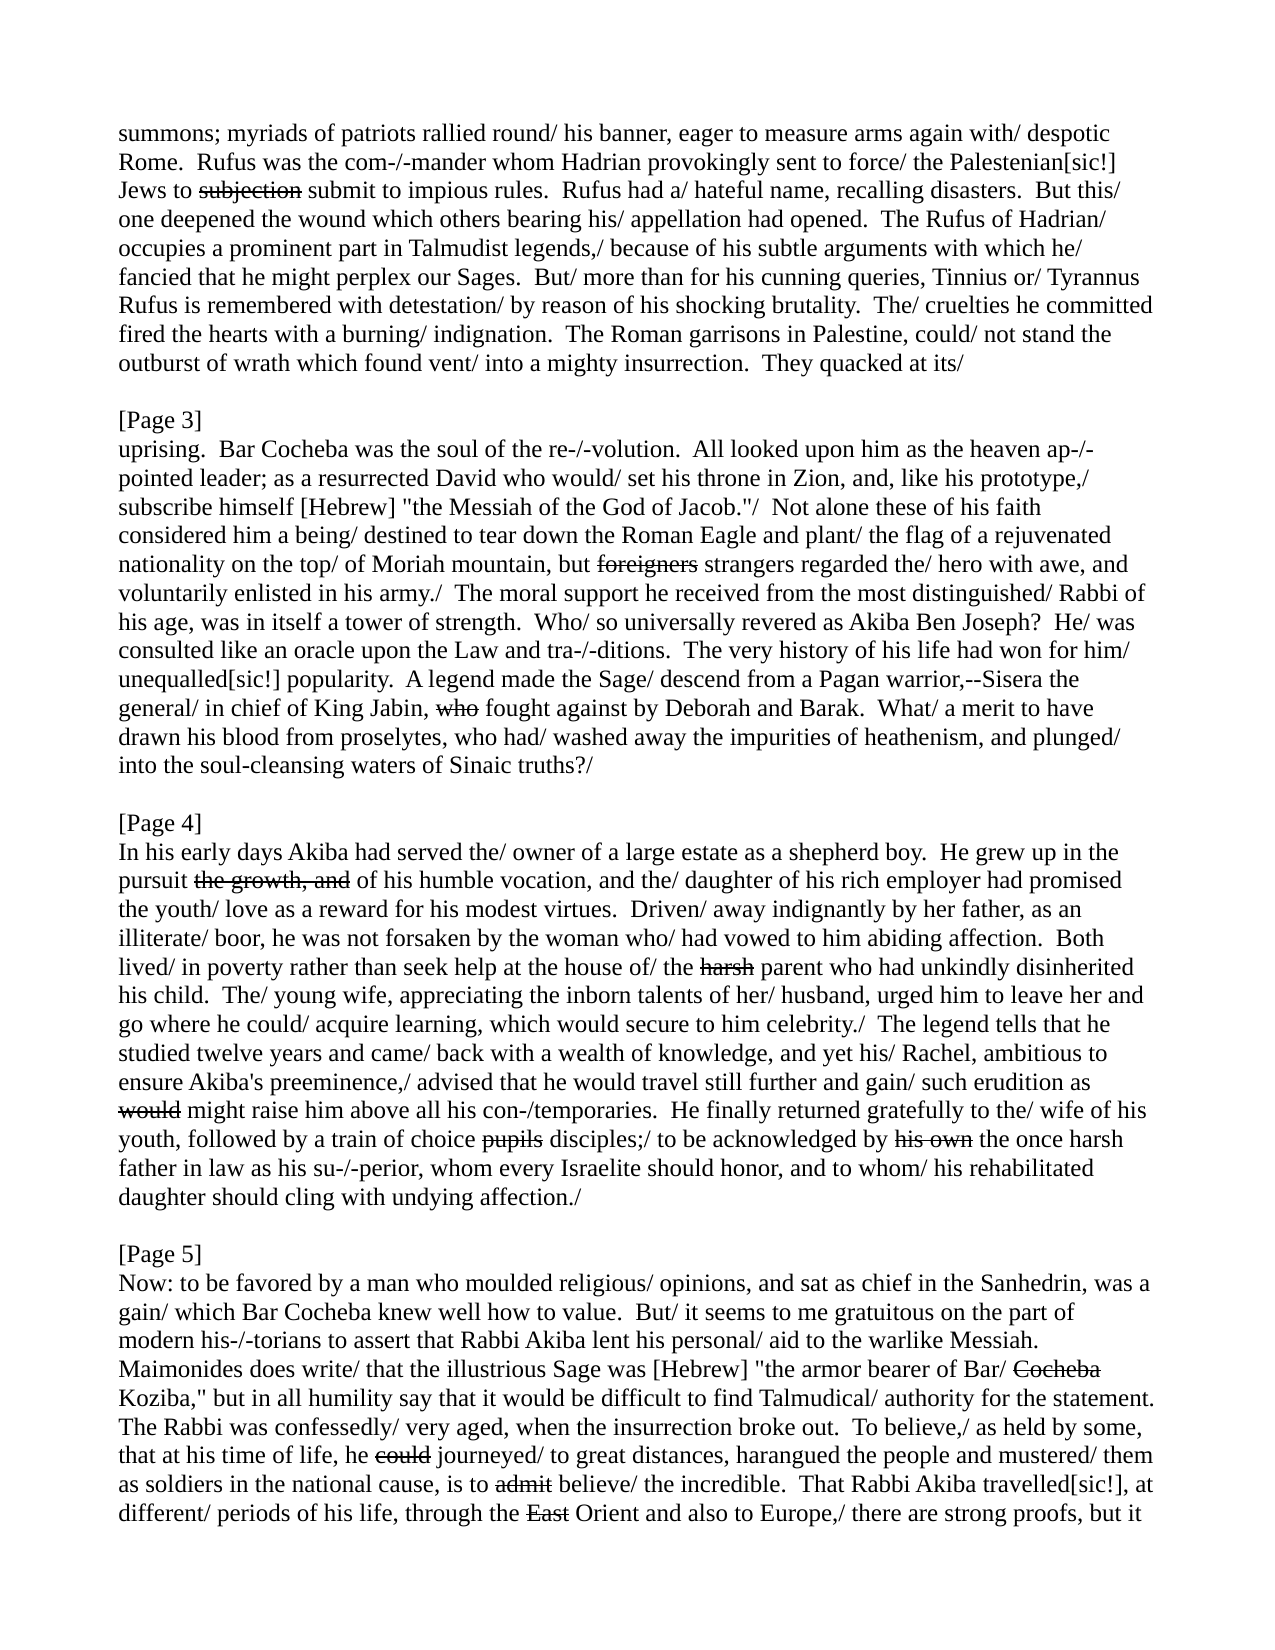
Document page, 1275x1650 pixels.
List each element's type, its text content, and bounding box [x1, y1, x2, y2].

text Now: to be favored by a man who moulded religious/ opinions, and sat as chief in the Sanhedrin, was a gain/ which Bar Cocheba knew well how to value. But/ it seems to me gratuitous on the part of modern his-/-torians to assert that Rabbi Akiba lent his personal/ aid to the warlike Messiah. Maimonides does write/ that the illustrious Sage was [Hebrew] "the armor bearer of Bar/ Cocheba Koziba," but in all humility say that it would be difficult to find Talmudical/ authority for the statement. The Rabbi was confessedly/ very aged, when the insurrection broke out. To believe,/ as held by some, that at his time of life, he could journeyed/ to great distances, harangued the people and mustered/ them as soldiers in the national cause, is to admit believe/ the incredible. That Rabbi Akiba travelled[sic!], at different/ periods of his life, through the East Orient and also to Europe,/ there are strong proofs, but it [118, 1268, 1157, 1527]
text In his early days Akiba had served the/ owner of a large estate as a shepherd boy. He grew up in the pursuit the growth, and of his humble vocation, and the/ daughter of his rich employer had promised the youth/ love as a reward for his modest virtues. Driven/ away indignantly by her father, as an illiterate/ boor, he was not forsaken by the woman who/ had vowed to him abiding affection. Both lived/ in poverty rather than seek help at the house of/ the harsh parent who had unkindly disinherited his child. The/ young wife, appreciating the inborn talents of her/ husband, urged him to leave her and go where he could/ acquire learning, which would secure to him celebrity./ The legend tells that he studied twelve years and came/ back with a wealth of knowledge, and yet his/ Rachel, ambitious to ensure Akiba's preeminence,/ advised that he would travel still further and gain/ such erudition as would might raise him above all his con-/temporaries. He finally returned gratefully to the/ wife of his youth, followed by a train of choice pupils disciples;/ to be acknowledged by his own the once harsh father in law as his su-/-perior, whom every Israelite should honor, and to whom/ his rehabilitated daughter should cling with undying affection./ [118, 837, 1157, 1211]
text [Page 4] [118, 808, 1157, 837]
text [Page 3] [118, 406, 1157, 434]
text uprising. Bar Cocheba was the soul of the re-/-volution. All looked upon him as the heaven ap-/-pointed leader; as a resurrected David who would/ set his throne in Zion, and, like his prototype,/ subscribe himself [Hebrew] "the Messiah of the God of Jacob."/ Not alone these of his faith considered him a being/ destined to tear down the Roman Eagle and plant/ the flag of a rejuvenated nationality on the top/ of Moriah mountain, but foreigners strangers regarded the/ hero with awe, and voluntarily enlisted in his army./ The moral support he received from the most distinguished/ Rabbi of his age, was in itself a tower of strength. Who/ so universally revered as Akiba Ben Joseph? He/ was consulted like an oracle upon the Law and tra-/-ditions. The very history of his life had won for him/ unequalled[sic!] popularity. A legend made the Sage/ descend from a Pagan warrior,--Sisera the general/ in chief of King Jabin, who fought against by Deborah and Barak. What/ a merit to have drawn his blood from proselytes, who had/ washed away the impurities of heathenism, and plunged/ into the soul-cleansing waters of Sinaic truths?/ [118, 434, 1157, 779]
text [Page 5] [118, 1239, 1157, 1268]
text summons; myriads of patriots rallied round/ his banner, eager to measure arms again with/ despotic Rome. Rufus was the com-/-mander whom Hadrian provokingly sent to force/ the Palestenian[sic!] Jews to subjection submit to impious rules. Rufus had a/ hateful name, recalling disasters. But this/ one deepened the wound which others bearing his/ appellation had opened. The Rufus of Hadrian/ occupies a prominent part in Talmudist legends,/ because of his subtle arguments with which he/ fancied that he might perplex our Sages. But/ more than for his cunning queries, Tinnius or/ Tyrannus Rufus is remembered with detestation/ by reason of his shocking brutality. The/ cruelties he committed fired the hearts with a burning/ indignation. The Roman garrisons in Palestine, could/ not stand the outburst of wrath which found vent/ into a mighty insurrection. They quacked at its/ [118, 118, 1157, 377]
